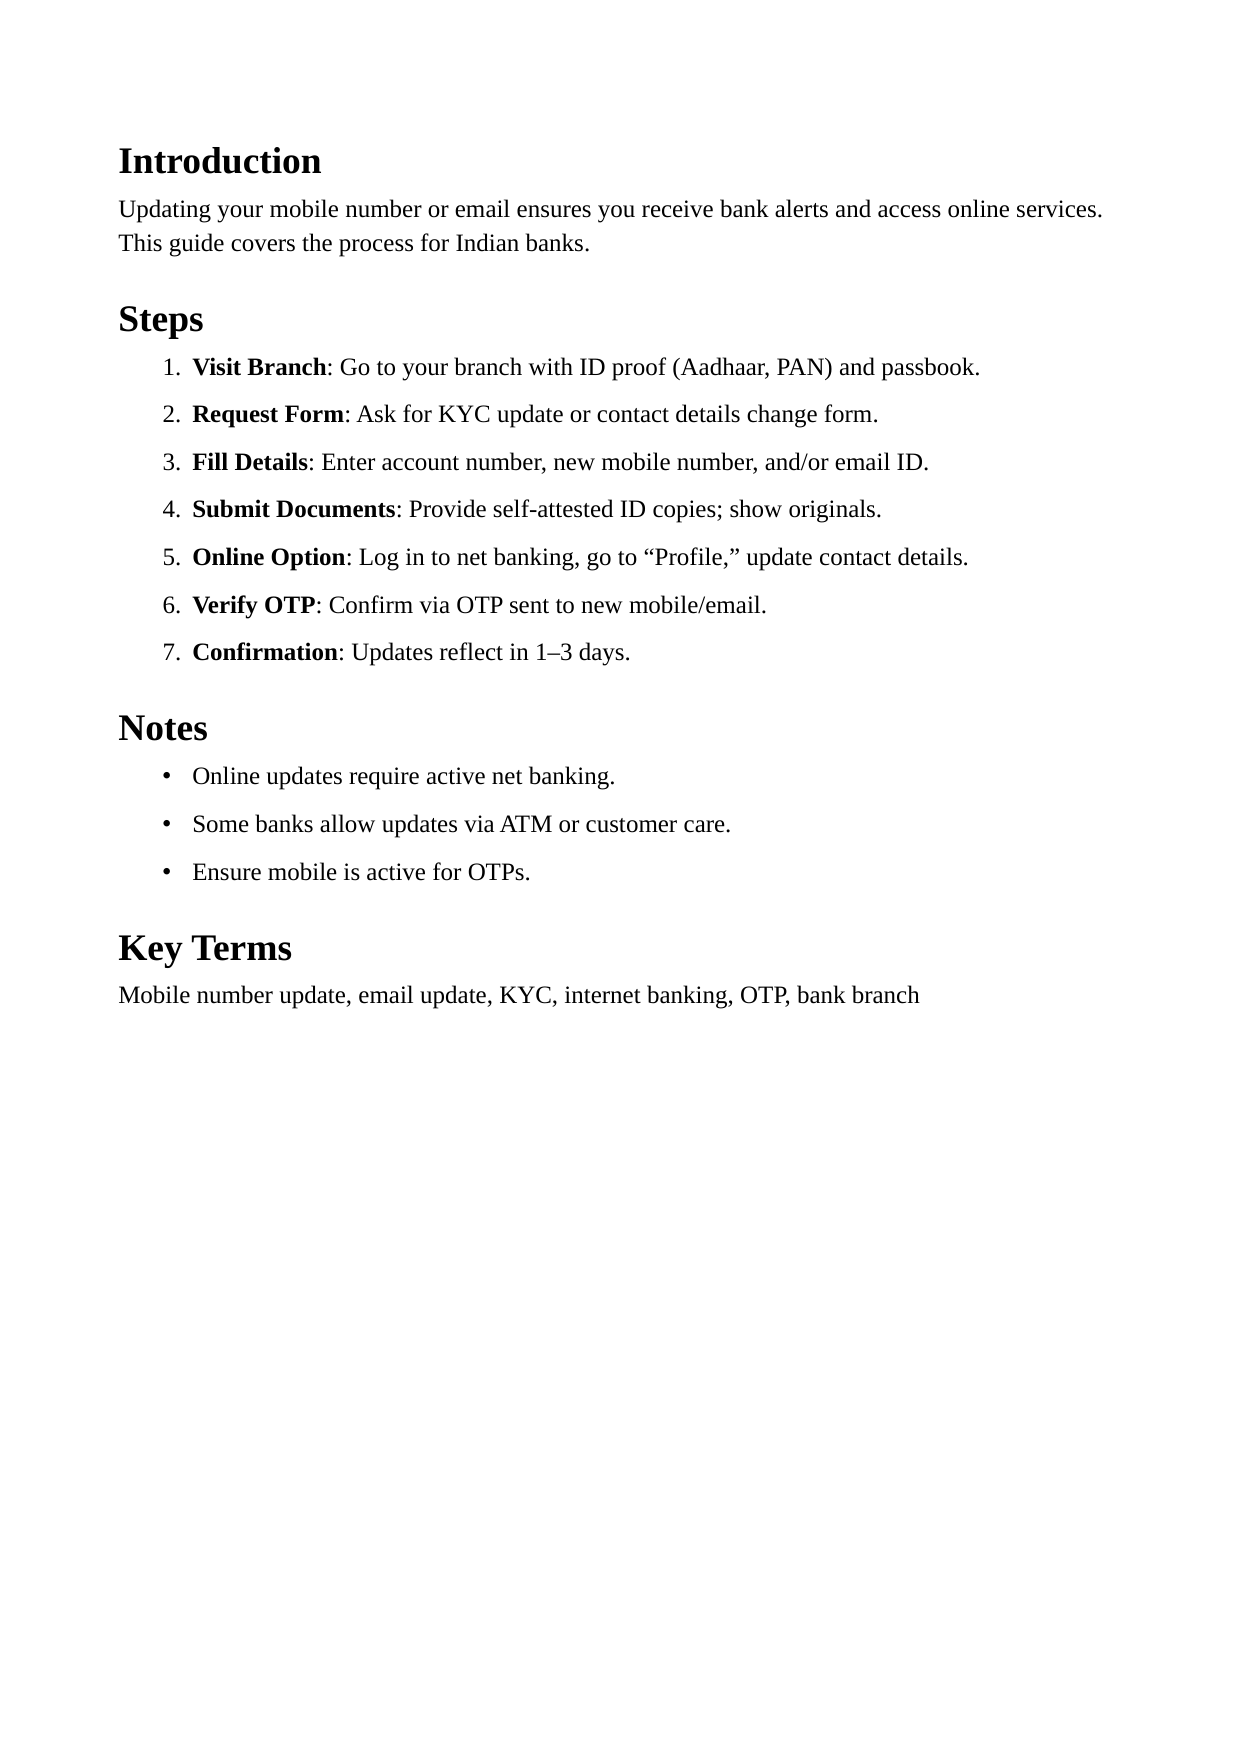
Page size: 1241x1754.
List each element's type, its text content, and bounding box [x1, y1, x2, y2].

list Some banks allow updates via ATM or customer care. [162, 809, 1122, 838]
list Request Form: Ask for KYC update or contact details change form. [162, 399, 1122, 428]
subtitle Introduction [118, 139, 1122, 182]
subtitle Key Terms [118, 925, 1122, 968]
text Mobile number update, email update, KYC, internet banking, OTP, bank branch [118, 981, 1122, 1009]
list Confirmation: Updates reflect in 1–3 days. [162, 637, 1122, 666]
text Updating your mobile number or email ensures you receive bank alerts and access online services. This guide covers the process for Indian banks. [118, 194, 1122, 256]
subtitle Notes [118, 706, 1122, 749]
list Verify OTP: Confirm via OTP sent to new mobile/email. [162, 590, 1122, 618]
list Online Option: Log in to net banking, go to “Profile,” update contact details. [162, 542, 1122, 571]
subtitle Steps [118, 296, 1122, 339]
list Ensure mobile is active for OTPs. [162, 857, 1122, 885]
list Submit Documents: Provide self-attested ID copies; show originals. [162, 494, 1122, 523]
list Fill Details: Enter account number, new mobile number, and/or email ID. [162, 447, 1122, 476]
list Visit Branch: Go to your branch with ID proof (Aadhaar, PAN) and passbook. [162, 352, 1122, 380]
list Online updates require active net banking. [162, 761, 1122, 790]
